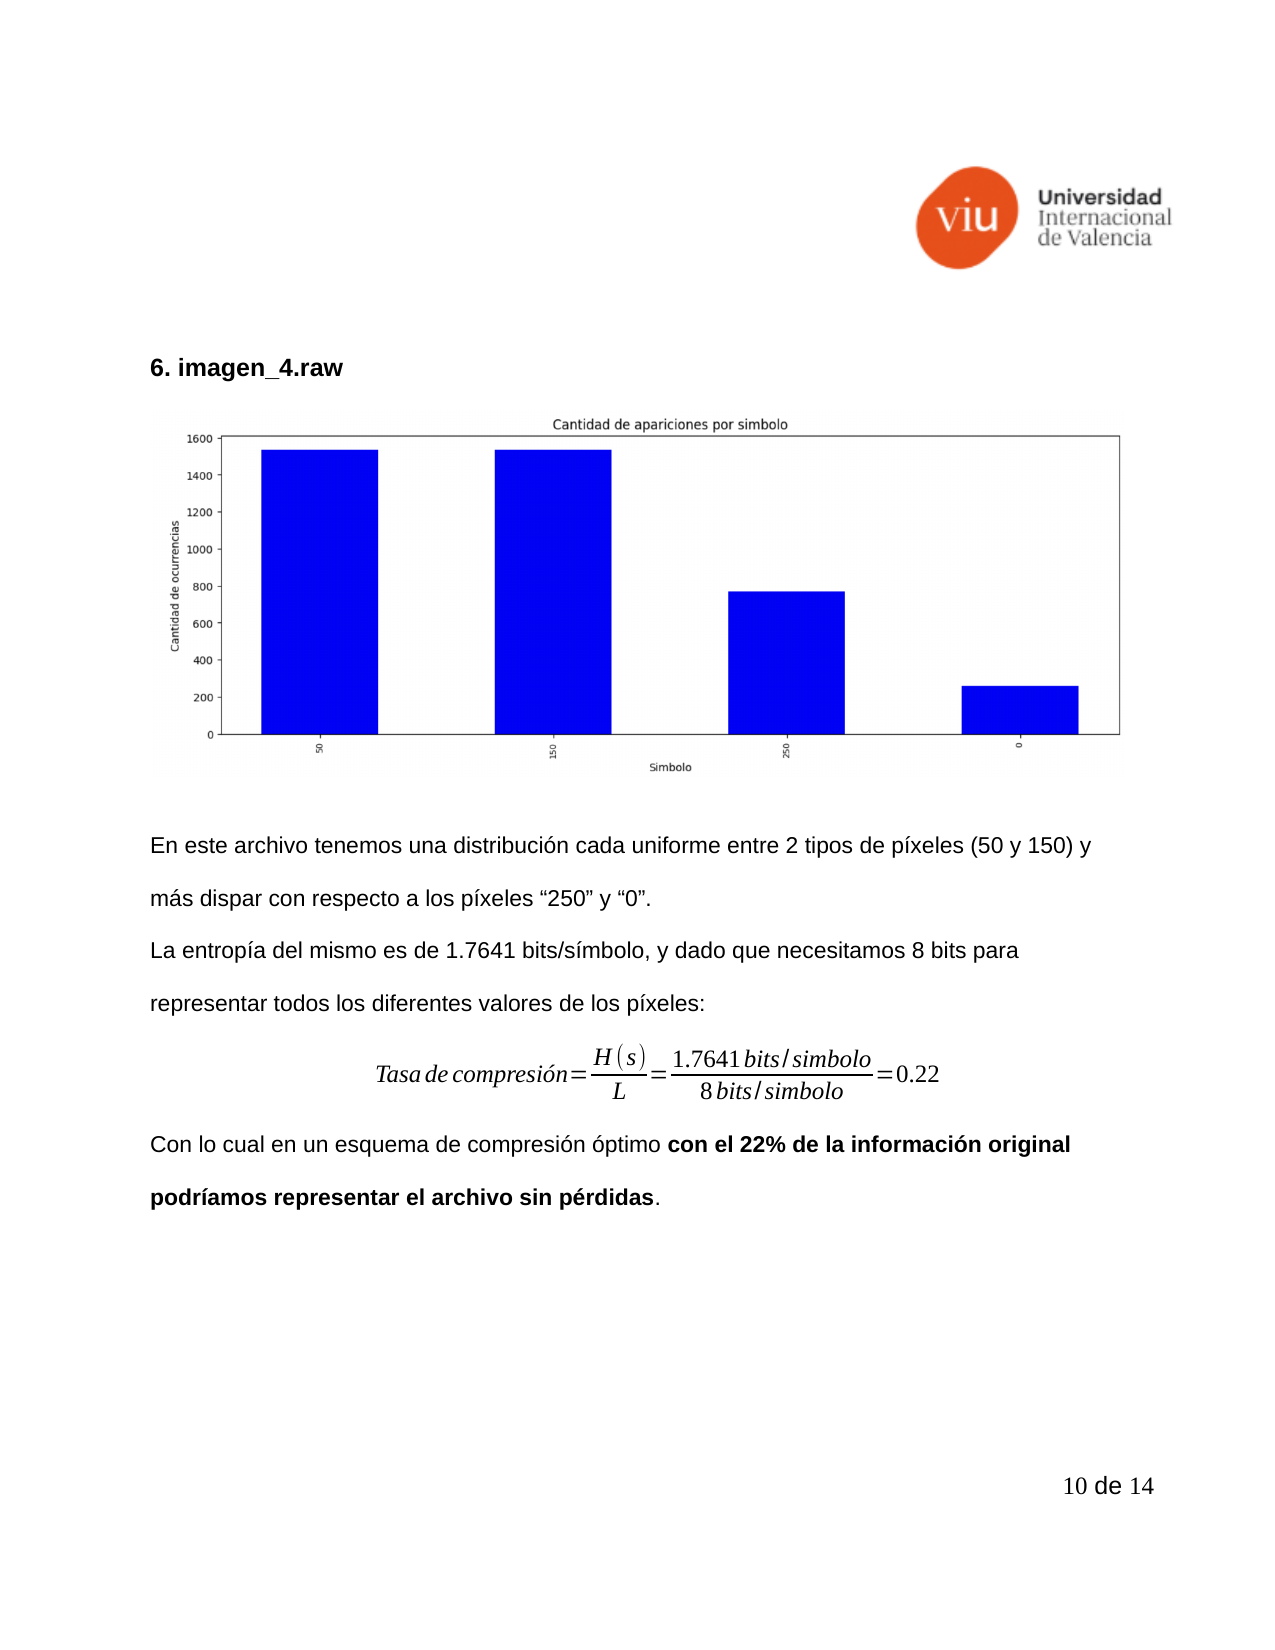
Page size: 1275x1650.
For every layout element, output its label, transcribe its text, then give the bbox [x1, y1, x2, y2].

text 6. imagen_4.raw [150, 352, 1125, 381]
text Con lo cual en un esquema de compresión óptimo con el 22% de la información original podríamos representar el archivo sin pérdidas. [150, 1131, 1125, 1210]
picture [150, 410, 1125, 777]
text En este archivo tenemos una distribución cada uniforme entre 2 tipos de píxeles (50 y 150) y más dispar con respecto a los píxeles “250” y “0”. [150, 777, 1125, 911]
picture [913, 162, 1175, 274]
text La entropía del mismo es de 1.7641 bits/símbolo, y dado que necesitamos 8 bits para representar todos los diferentes valores de los píxeles: [150, 937, 1125, 1016]
